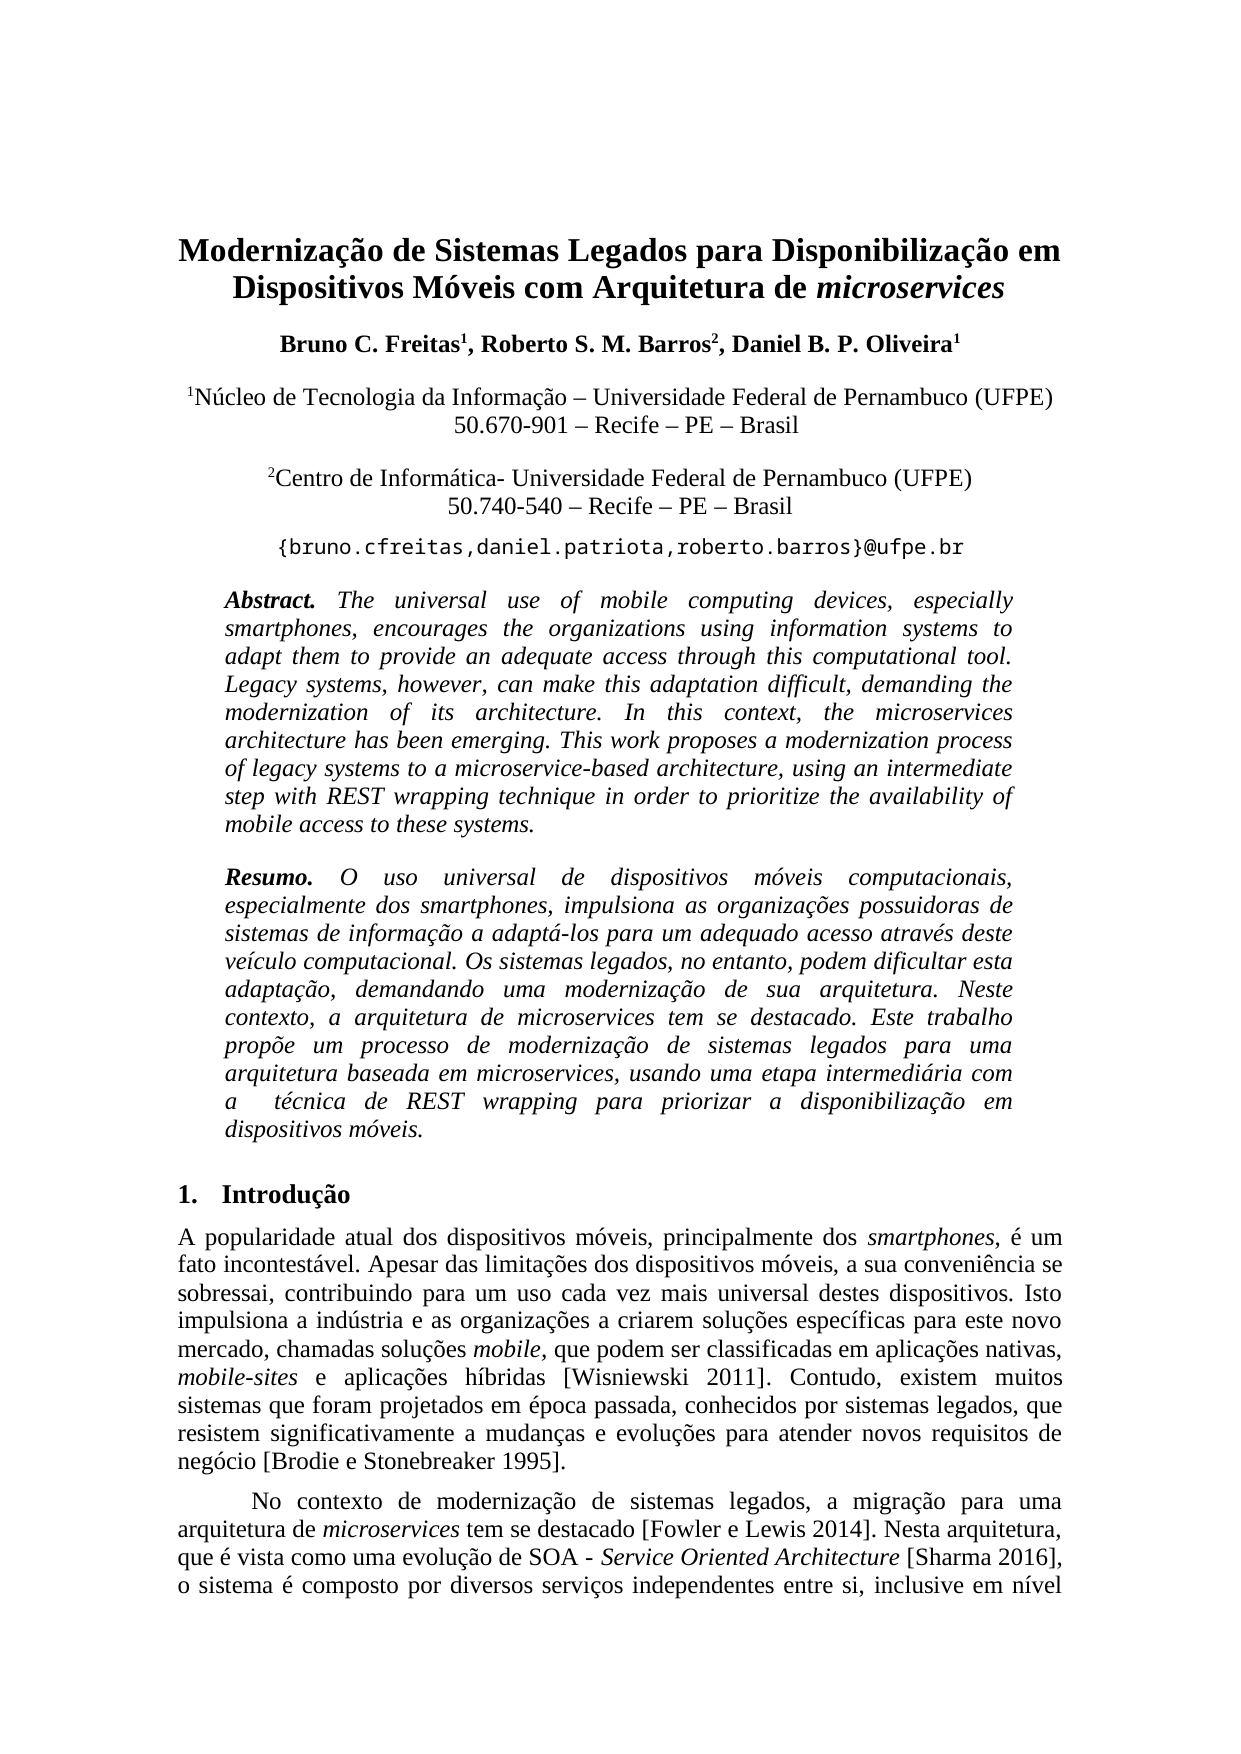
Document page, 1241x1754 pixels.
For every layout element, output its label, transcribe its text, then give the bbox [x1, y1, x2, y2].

text A popularidade atual dos dispositivos móveis, principalmente dos smartphones, é um fato incontestável. Apesar das limitações dos dispositivos móveis, a sua conveniência se sobressai, contribuindo para um uso cada vez mais universal destes dispositivos. Isto impulsiona a indústria e as organizações a criarem soluções específicas para este novo mercado, chamadas soluções mobile, que podem ser classificadas em aplicações nativas, mobile-sites e aplicações híbridas [Wisniewski 2011]. Contudo, existem muitos sistemas que foram projetados em época passada, conhecidos por sistemas legados, que resistem significativamente a mudanças e evoluções para atender novos requisitos de negócio [Brodie e Stonebreaker 1995]. [177, 1222, 1063, 1474]
text No contexto de modernização de sistemas legados, a migração para uma arquitetura de microservices tem se destacado [Fowler e Lewis 2014]. Nesta arquitetura, que é vista como uma evolução de SOA - Service Oriented Architecture [Sharma 2016], o sistema é composto por diversos serviços independentes entre si, inclusive em nível [177, 1487, 1063, 1599]
title Modernização de Sistemas Legados para Disponibilização em Dispositivos Móveis com Arquitetura de microservices [177, 231, 1063, 305]
title Introdução [177, 1180, 1063, 1210]
text {bruno.cfreitas,daniel.patriota,roberto.barros}@ufpe.br [177, 532, 1063, 561]
text 50.740-540 – Recife – PE – Brasil [177, 492, 1063, 520]
text 2Centro de Informática- Universidade Federal de Pernambuco (UFPE) [177, 464, 1063, 492]
text 50.670-901 – Recife – PE – Brasil [177, 411, 1063, 439]
text Abstract. The universal use of mobile computing devices, especially smartphones, encourages the organizations using information systems to adapt them to provide an adequate access through this computational tool. Legacy systems, however, can make this adaptation difficult, demanding the modernization of its architecture. In this context, the microservices architecture has been emerging. This work proposes a modernization process of legacy systems to a microservice-based architecture, using an intermediate step with REST wrapping technique in order to prioritize the availability of mobile access to these systems. [224, 586, 1016, 838]
text 1Núcleo de Tecnologia da Informação – Universidade Federal de Pernambuco (UFPE) [177, 383, 1063, 411]
text Bruno C. Freitas1, Roberto S. M. Barros2, Daniel B. P. Oliveira1 [177, 330, 1063, 358]
text Resumo. O uso universal de dispositivos móveis computacionais, especialmente dos smartphones, impulsiona as organizações possuidoras de sistemas de informação a adaptá-los para um adequado acesso através deste veículo computacional. Os sistemas legados, no entanto, podem dificultar esta adaptação, demandando uma modernização de sua arquitetura. Neste contexto, a arquitetura de microservices tem se destacado. Este trabalho propõe um processo de modernização de sistemas legados para uma arquitetura baseada em microservices, usando uma etapa intermediária com a técnica de REST wrapping para priorizar a disponibilização em dispositivos móveis. [224, 863, 1016, 1143]
